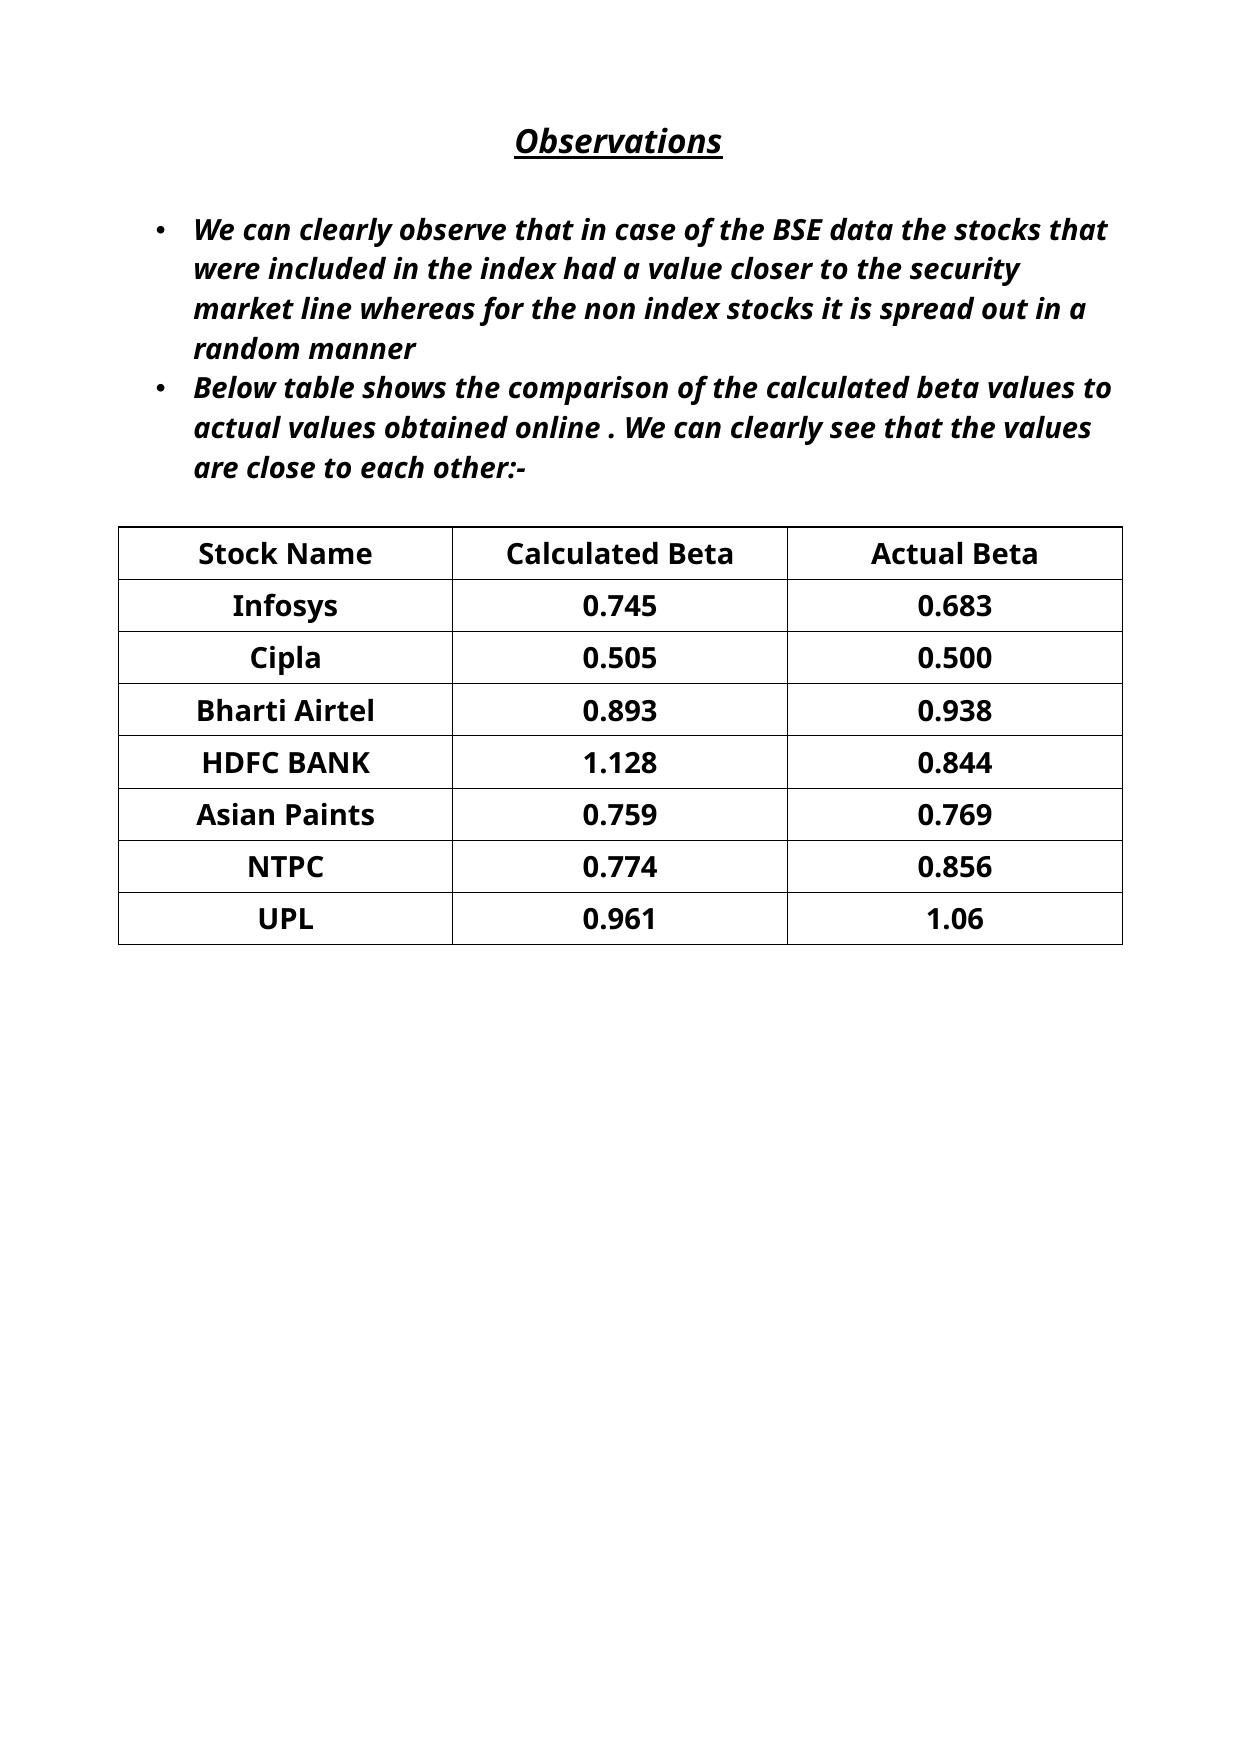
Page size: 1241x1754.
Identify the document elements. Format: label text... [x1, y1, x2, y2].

table_cell 0.500 [788, 632, 1122, 683]
table_cell 0.769 [788, 789, 1122, 839]
table_cell Asian Paints [119, 789, 452, 839]
table_cell 0.938 [788, 684, 1122, 735]
table_cell 0.759 [453, 789, 787, 839]
table_cell UPL [119, 893, 452, 944]
table_cell 0.893 [453, 684, 787, 735]
table_header Calculated Beta [453, 528, 787, 579]
text Observations [118, 118, 1122, 163]
table_cell 0.961 [453, 893, 787, 944]
table_cell 1.128 [453, 736, 787, 787]
table_header Actual Beta [788, 528, 1122, 579]
table_cell HDFC BANK [119, 736, 452, 787]
table_cell Infosys [119, 580, 452, 631]
table_cell Bharti Airtel [119, 684, 452, 735]
table_cell 0.774 [453, 841, 787, 892]
table_cell Cipla [119, 632, 452, 683]
table_header Stock Name [119, 528, 452, 579]
table_cell 1.06 [788, 893, 1122, 944]
table_cell 0.856 [788, 841, 1122, 892]
table_cell 0.683 [788, 580, 1122, 631]
table_cell 0.505 [453, 632, 787, 683]
table_cell NTPC [119, 841, 452, 892]
table_cell 0.745 [453, 580, 787, 631]
list We can clearly observe that in case of the BSE data the stocks that were included in the index had a value closer to the security market line whereas for the non index stocks it is spread out in a random manner [156, 209, 1122, 368]
list Below table shows the comparison of the calculated beta values to actual values obtained online . We can clearly see that the values are close to each other:- [156, 368, 1122, 487]
table_cell 0.844 [788, 736, 1122, 787]
